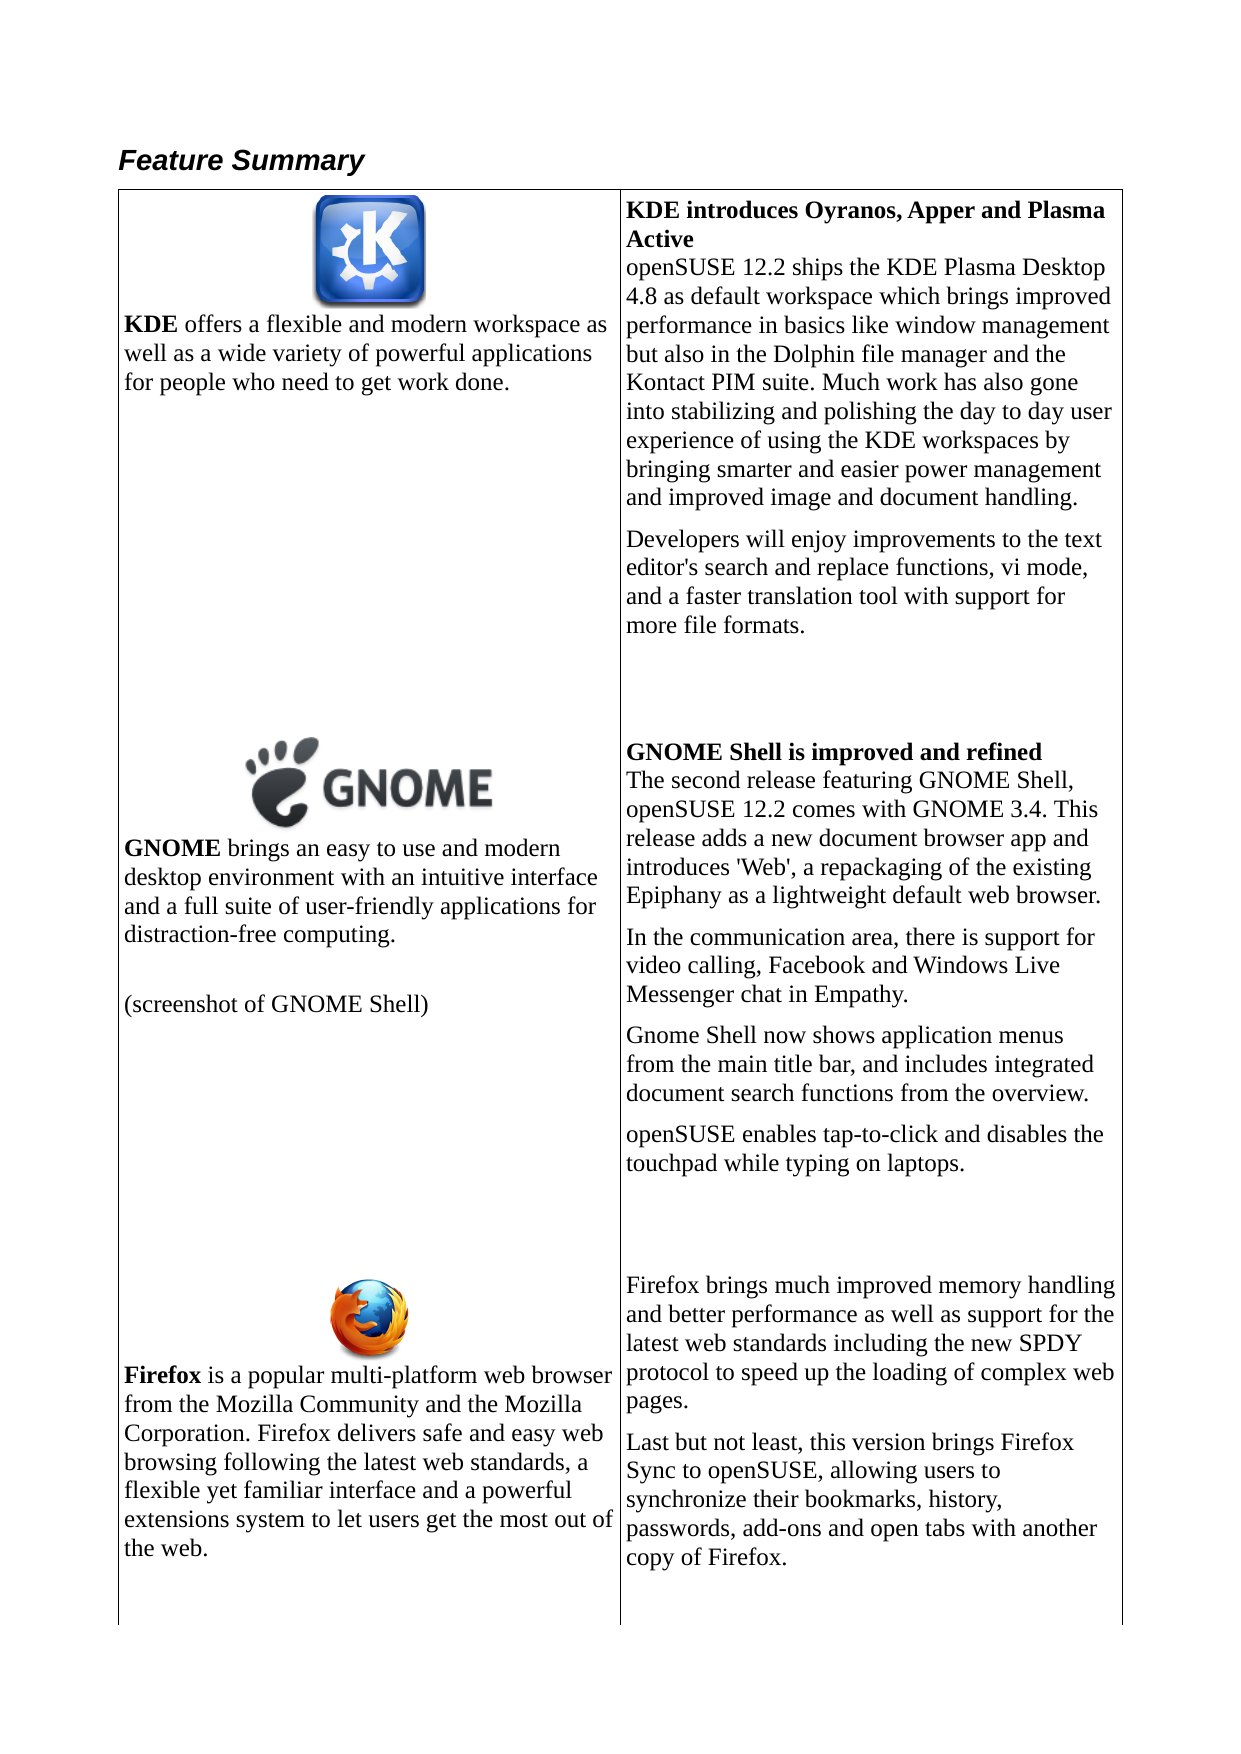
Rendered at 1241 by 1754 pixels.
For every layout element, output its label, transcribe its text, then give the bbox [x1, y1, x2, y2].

picture [312, 195, 427, 309]
table_cell Firefox brings much improved memory handling and better performance as well as support for the latest web standards including the new SPDY protocol to speed up the loading of complex web pages. Last but not least, this version brings Firefox Sync to openSUSE, allowing users to synchronize their bookmarks, history, passwords, add-ons and open tabs with another copy of Firefox. [621, 1265, 1122, 1625]
picture [328, 1279, 410, 1361]
picture [242, 736, 496, 834]
table_header KDE introduces Oyranos, Apper and Plasma Active openSUSE 12.2 ships the KDE Plasma Desktop 4.8 as default workspace which brings improved performance in basics like window management but also in the Dolphin file manager and the Kontact PIM suite. Much work has also gone into stabilizing and polishing the day to day user experience of using the KDE workspaces by bringing smarter and easier power management and improved image and document handling. Developers will enjoy improvements to the text editor's search and replace functions, vi mode, and a faster translation tool with support for more file formats. [621, 190, 1122, 731]
table_cell Firefox is a popular multi-platform web browser from the Mozilla Community and the Mozilla Corporation. Firefox delivers safe and easy web browsing following the latest web standards, a flexible yet familiar interface and a powerful extensions system to let users get the most out of the web. [119, 1280, 620, 1625]
table_header KDE offers a flexible and modern workspace as well as a wide variety of powerful applications for people who need to get work done. [119, 190, 620, 731]
table_cell GNOME brings an easy to use and modern desktop environment with an intuitive interface and a full suite of user-friendly applications for distraction-free computing. (screenshot of GNOME Shell) [119, 731, 620, 1265]
subtitle Feature Summary [118, 143, 1122, 177]
table_cell GNOME Shell is improved and refined The second release featuring GNOME Shell, openSUSE 12.2 comes with GNOME 3.4. This release adds a new document browser app and introduces 'Web', a repackaging of the existing Epiphany as a lightweight default web browser. In the communication area, there is support for video calling, Facebook and Windows Live Messenger chat in Empathy. Gnome Shell now shows application menus from the main title bar, and includes integrated document search functions from the overview. openSUSE enables tap-to-click and disables the touchpad while typing on laptops. [621, 731, 1122, 1265]
table_cell [119, 1265, 620, 1279]
